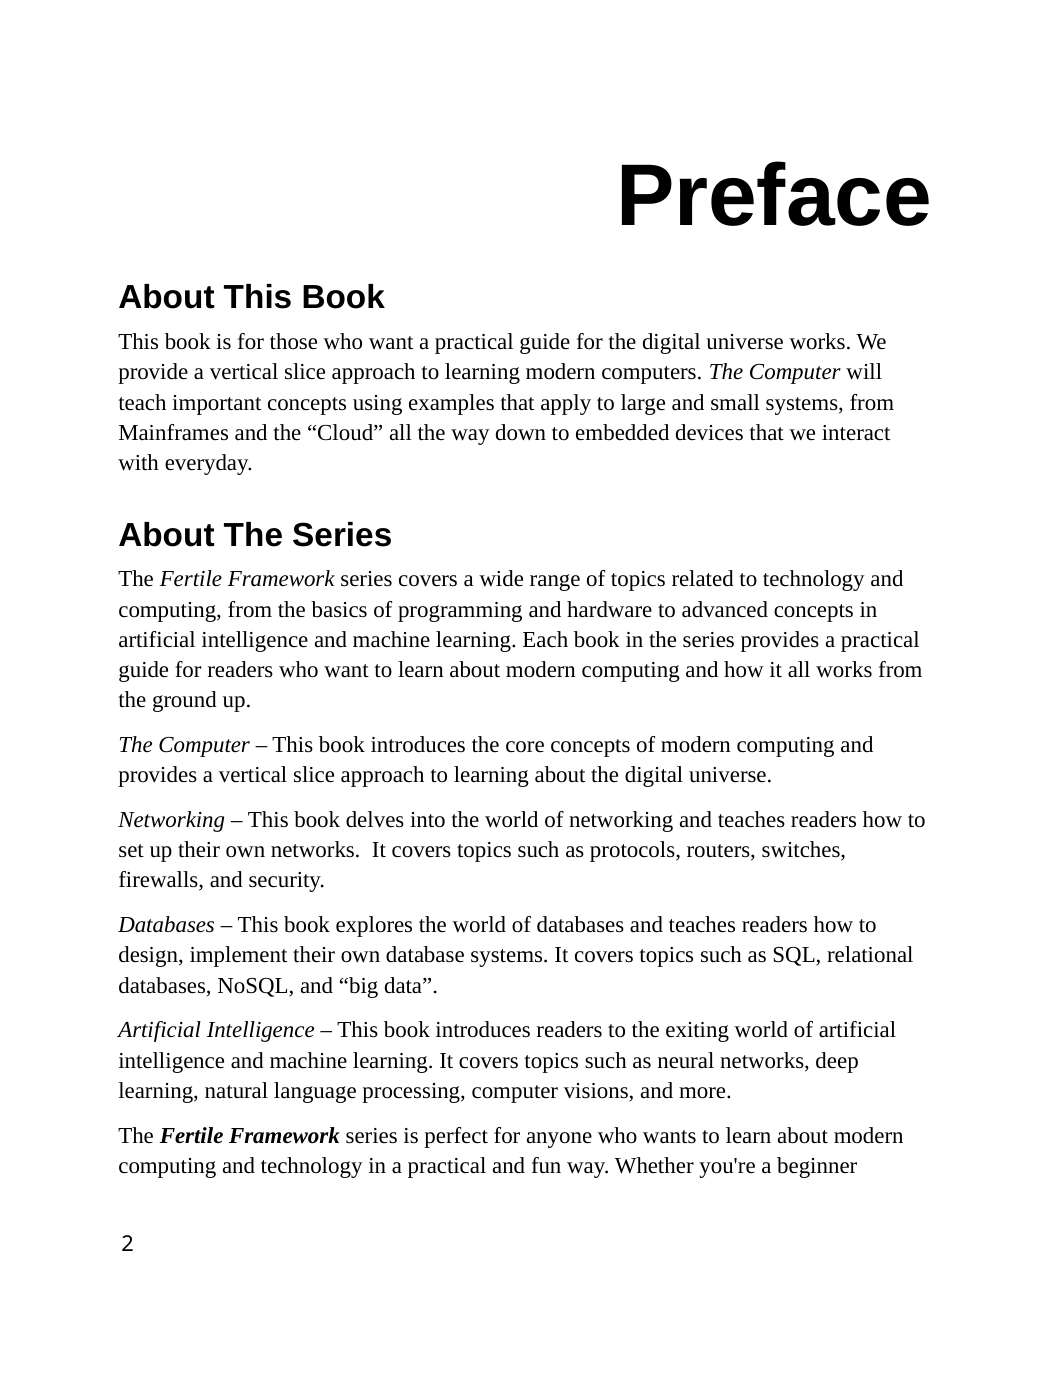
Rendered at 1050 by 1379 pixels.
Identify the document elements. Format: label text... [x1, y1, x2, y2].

text The Fertile Framework series is perfect for anyone who wants to learn about modern computing and technology in a practical and fun way. Whether you're a beginner [118, 1122, 932, 1178]
text Databases – This book explores the world of databases and teaches readers how to design, implement their own database systems. It covers topics such as SQL, relational databases, NoSQL, and “big data”. [118, 911, 932, 998]
text The Fertile Framework series covers a wide range of topics related to technology and computing, from the basics of programming and hardware to advanced concepts in artificial intelligence and machine learning. Each book in the series provides a practical guide for readers who want to learn about modern computing and how it all works from the ground up. [118, 566, 932, 713]
subtitle Preface [118, 143, 932, 244]
subtitle About This Book [118, 277, 932, 316]
subtitle About The Series [118, 514, 932, 553]
text Artificial Intelligence – This book introduces readers to the exiting world of artificial intelligence and machine learning. It covers topics such as neural networks, deep learning, natural language processing, computer visions, and more. [118, 1017, 932, 1103]
text This book is for those who want a practical guide for the digital universe works. We provide a vertical slice approach to learning modern computers. The Computer will teach important concepts using examples that apply to large and small systems, from Mainframes and the “Cloud” all the way down to embedded devices that we interact with everyday. [118, 328, 932, 475]
text Networking – This book delves into the world of networking and teaches readers how to set up their own networks. It covers topics such as protocols, routers, switches, firewalls, and security. [118, 806, 932, 893]
text The Computer – This book introduces the core concepts of modern computing and provides a vertical slice approach to learning about the digital universe. [118, 731, 932, 788]
